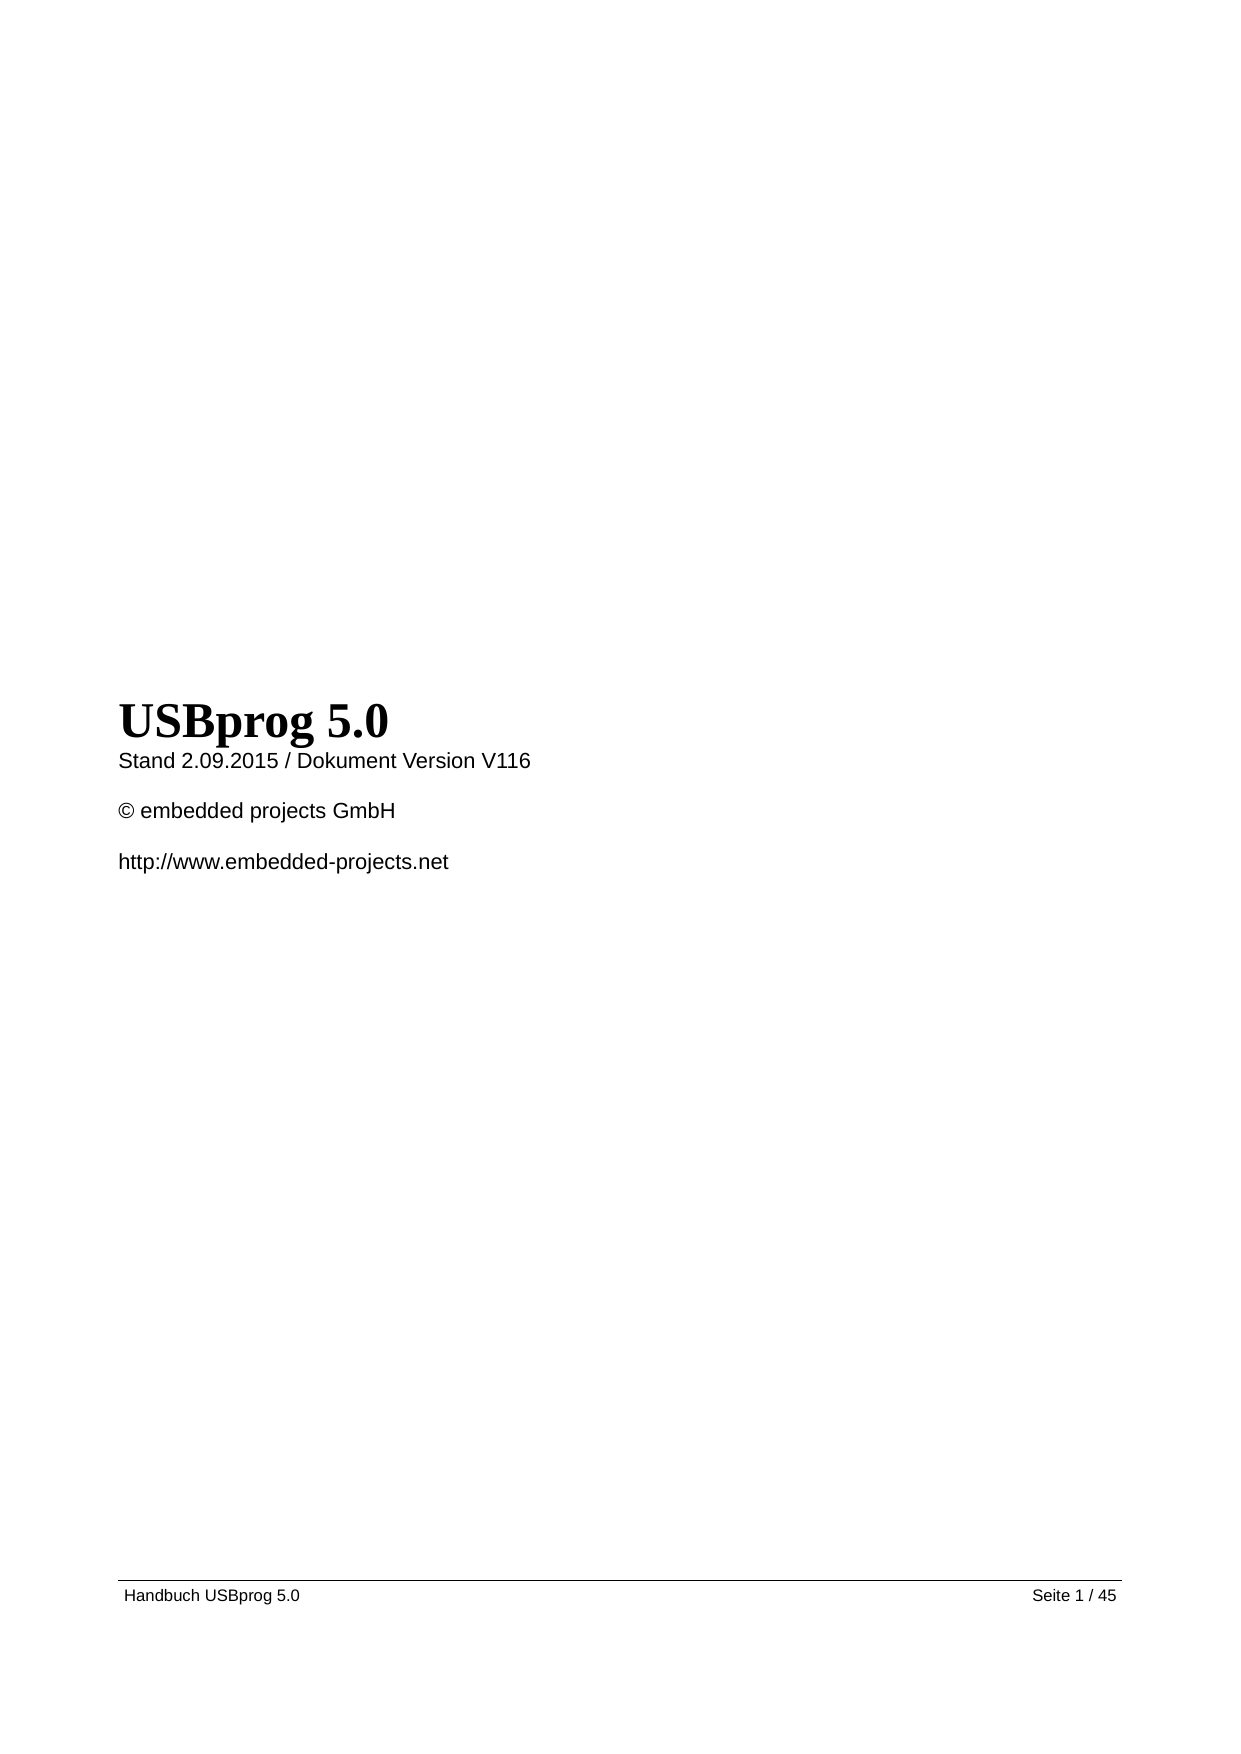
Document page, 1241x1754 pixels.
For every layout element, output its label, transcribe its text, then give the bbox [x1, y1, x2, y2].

text http://www.embedded-projects.net [118, 849, 1122, 874]
text USBprog 5.0 [118, 690, 1122, 748]
text © embedded projects GmbH [118, 798, 1122, 823]
text Stand 2.09.2015 / Dokument Version V116 [118, 748, 1122, 773]
